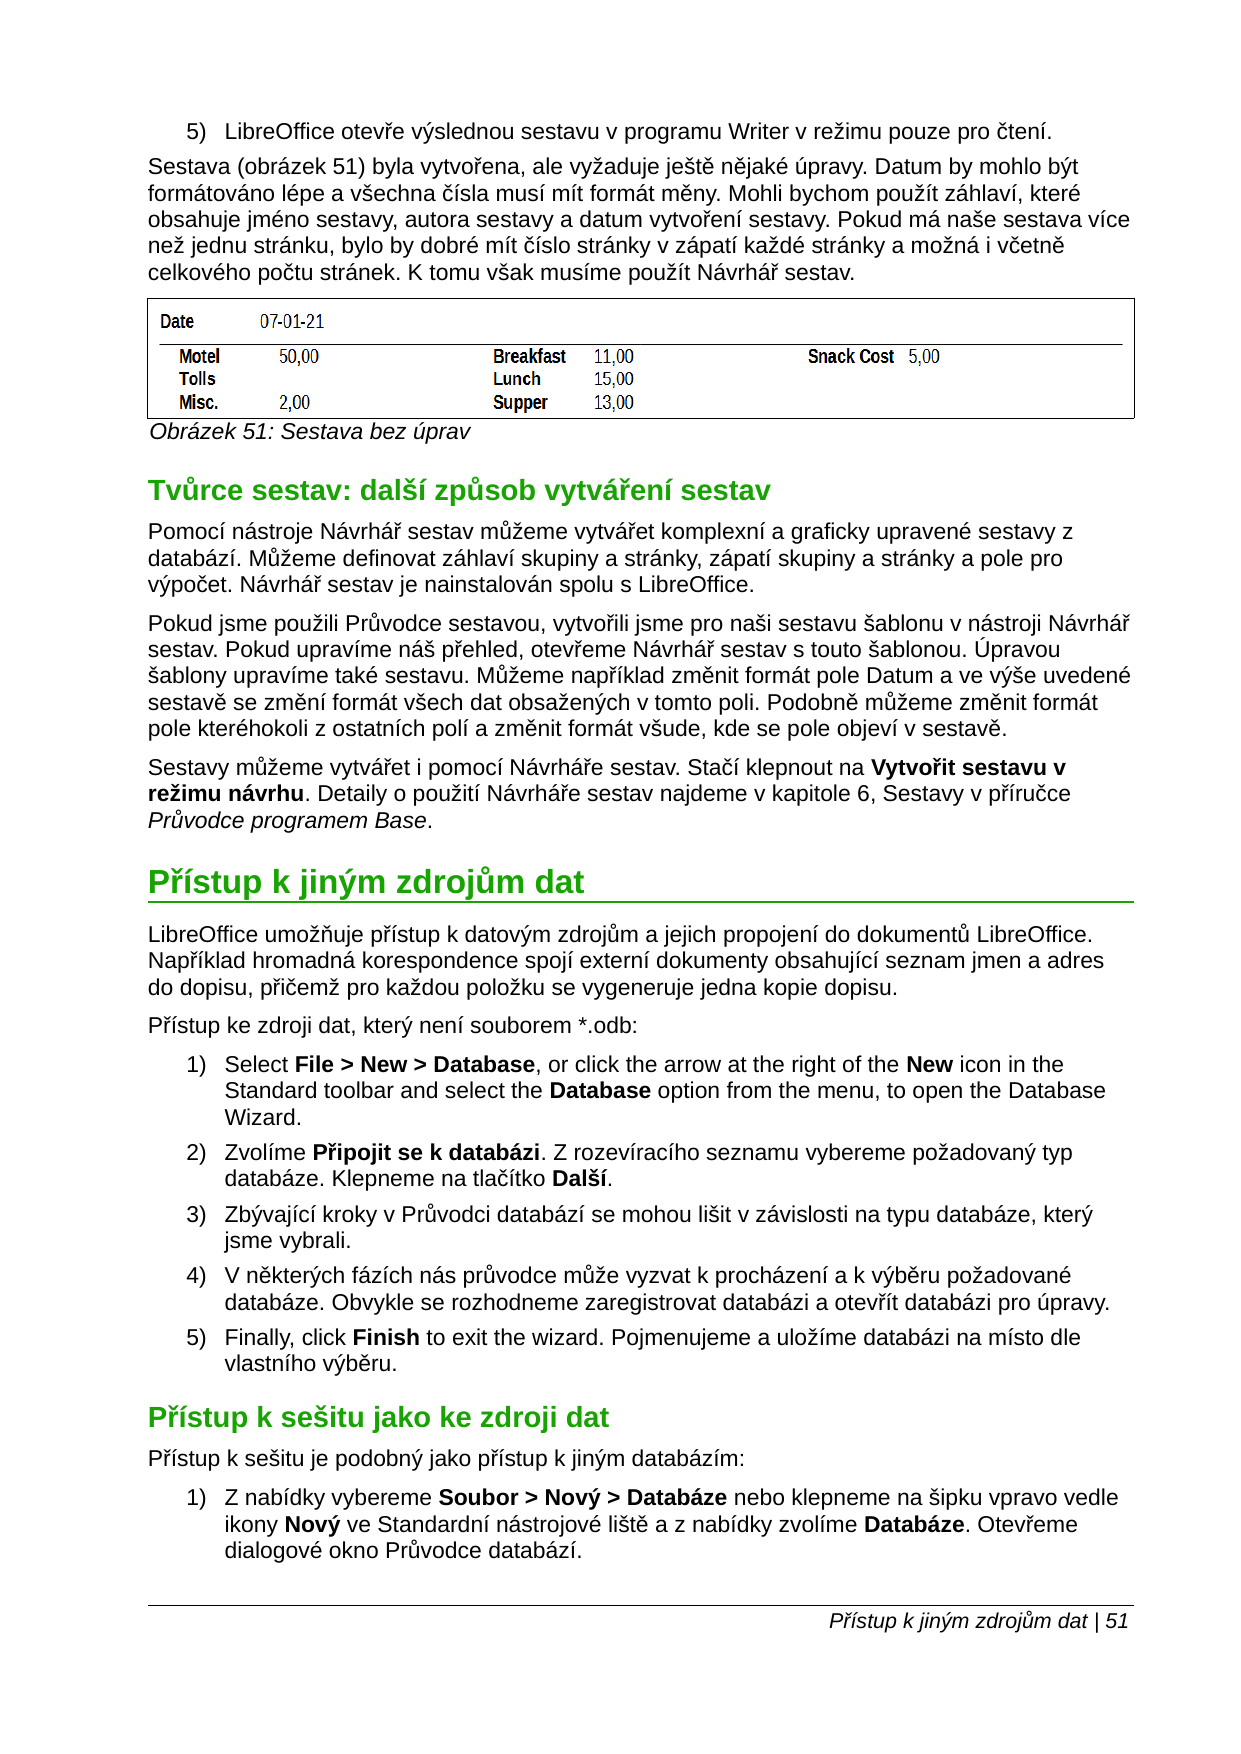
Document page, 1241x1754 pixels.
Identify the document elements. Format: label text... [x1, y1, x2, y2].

list Select File > New > Database, or click the arrow at the right of the New icon in the Standard toolbar and select the Database option from the menu, to open the Database Wizard. [207, 1051, 1134, 1130]
subtitle Tvůrce sestav: další způsob vytváření sestav [148, 473, 1134, 506]
text LibreOffice umožňuje přístup k datovým zdrojům a jejich propojení do dokumentů LibreOffice. Například hromadná korespondence spojí externí dokumenty obsahující seznam jmen a adres do dopisu, přičemž pro každou položku se vygeneruje jedna kopie dopisu. [148, 921, 1134, 1000]
text Sestavy můžeme vytvářet i pomocí Návrháře sestav. Stačí klepnout na Vytvořit sestavu v režimu návrhu. Detaily o použití Návrháře sestav najdeme v kapitole 6, Sestavy v příručce Průvodce programem Base. [148, 754, 1134, 833]
list Zvolíme Připojit se k databázi. Z rozevíracího seznamu vybereme požadovaný typ databáze. Klepneme na tlačítko Další. [207, 1139, 1134, 1192]
list Zbývající kroky v Průvodci databází se mohou lišit v závislosti na typu databáze, který jsme vybrali. [207, 1201, 1134, 1253]
picture [148, 299, 1134, 418]
text Pokud jsme použili Průvodce sestavou, vytvořili jsme pro naši sestavu šablonu v nástroji Návrhář sestav. Pokud upravíme náš přehled, otevřeme Návrhář sestav s touto šablonou. Úpravou šablony upravíme také sestavu. Můžeme například změnit formát pole Datum a ve výše uvedené sestavě se změní formát všech dat obsažených v tomto poli. Podobně můžeme změnit formát pole kteréhokoli z ostatních polí a změnit formát všude, kde se pole objeví v sestavě. [148, 610, 1134, 741]
list Přístup k sešitu je podobný jako přístup k jiným databázím: [148, 1445, 1134, 1472]
subtitle Přístup k jiným zdrojům dat [148, 862, 1134, 901]
text Obrázek 51: Sestava bez úprav [149, 419, 1132, 444]
list Přístup ke zdroji dat, který není souborem *.odb: [148, 1012, 1134, 1039]
text Pomocí nástroje Návrhář sestav můžeme vytvářet komplexní a graficky upravené sestavy z databází. Můžeme definovat záhlaví skupiny a stránky, zápatí skupiny a stránky a pole pro výpočet. Návrhář sestav je nainstalován spolu s LibreOffice. [148, 518, 1134, 597]
subtitle Přístup k sešitu jako ke zdroji dat [148, 1400, 1134, 1434]
list V některých fázích nás průvodce může vyzvat k procházení a k výběru požadované databáze. Obvykle se rozhodneme zaregistrovat databázi a otevřít databázi pro úpravy. [207, 1262, 1134, 1315]
list Z nabídky vybereme Soubor > Nový > Databáze nebo klepneme na šipku vpravo vedle ikony Nový ve Standardní nástrojové liště a z nabídky zvolíme Databáze. Otevřeme dialogové okno Průvodce databází. [207, 1484, 1134, 1563]
text Sestava (obrázek 51) byla vytvořena, ale vyžaduje ještě nějaké úpravy. Datum by mohlo být formátováno lépe a všechna čísla musí mít formát měny. Mohli bychom použít záhlaví, které obsahuje jméno sestavy, autora sestavy a datum vytvoření sestavy. Pokud má naše sestava více než jednu stránku, bylo by dobré mít číslo stránky v zápatí každé stránky a možná i včetně celkového počtu stránek. K tomu však musíme použít Návrhář sestav. [148, 153, 1134, 285]
list Finally, click Finish to exit the wizard. Pojmenujeme a uložíme databázi na místo dle vlastního výběru. [207, 1324, 1134, 1376]
list LibreOffice otevře výslednou sestavu v programu Writer v režimu pouze pro čtení. [207, 118, 1134, 144]
